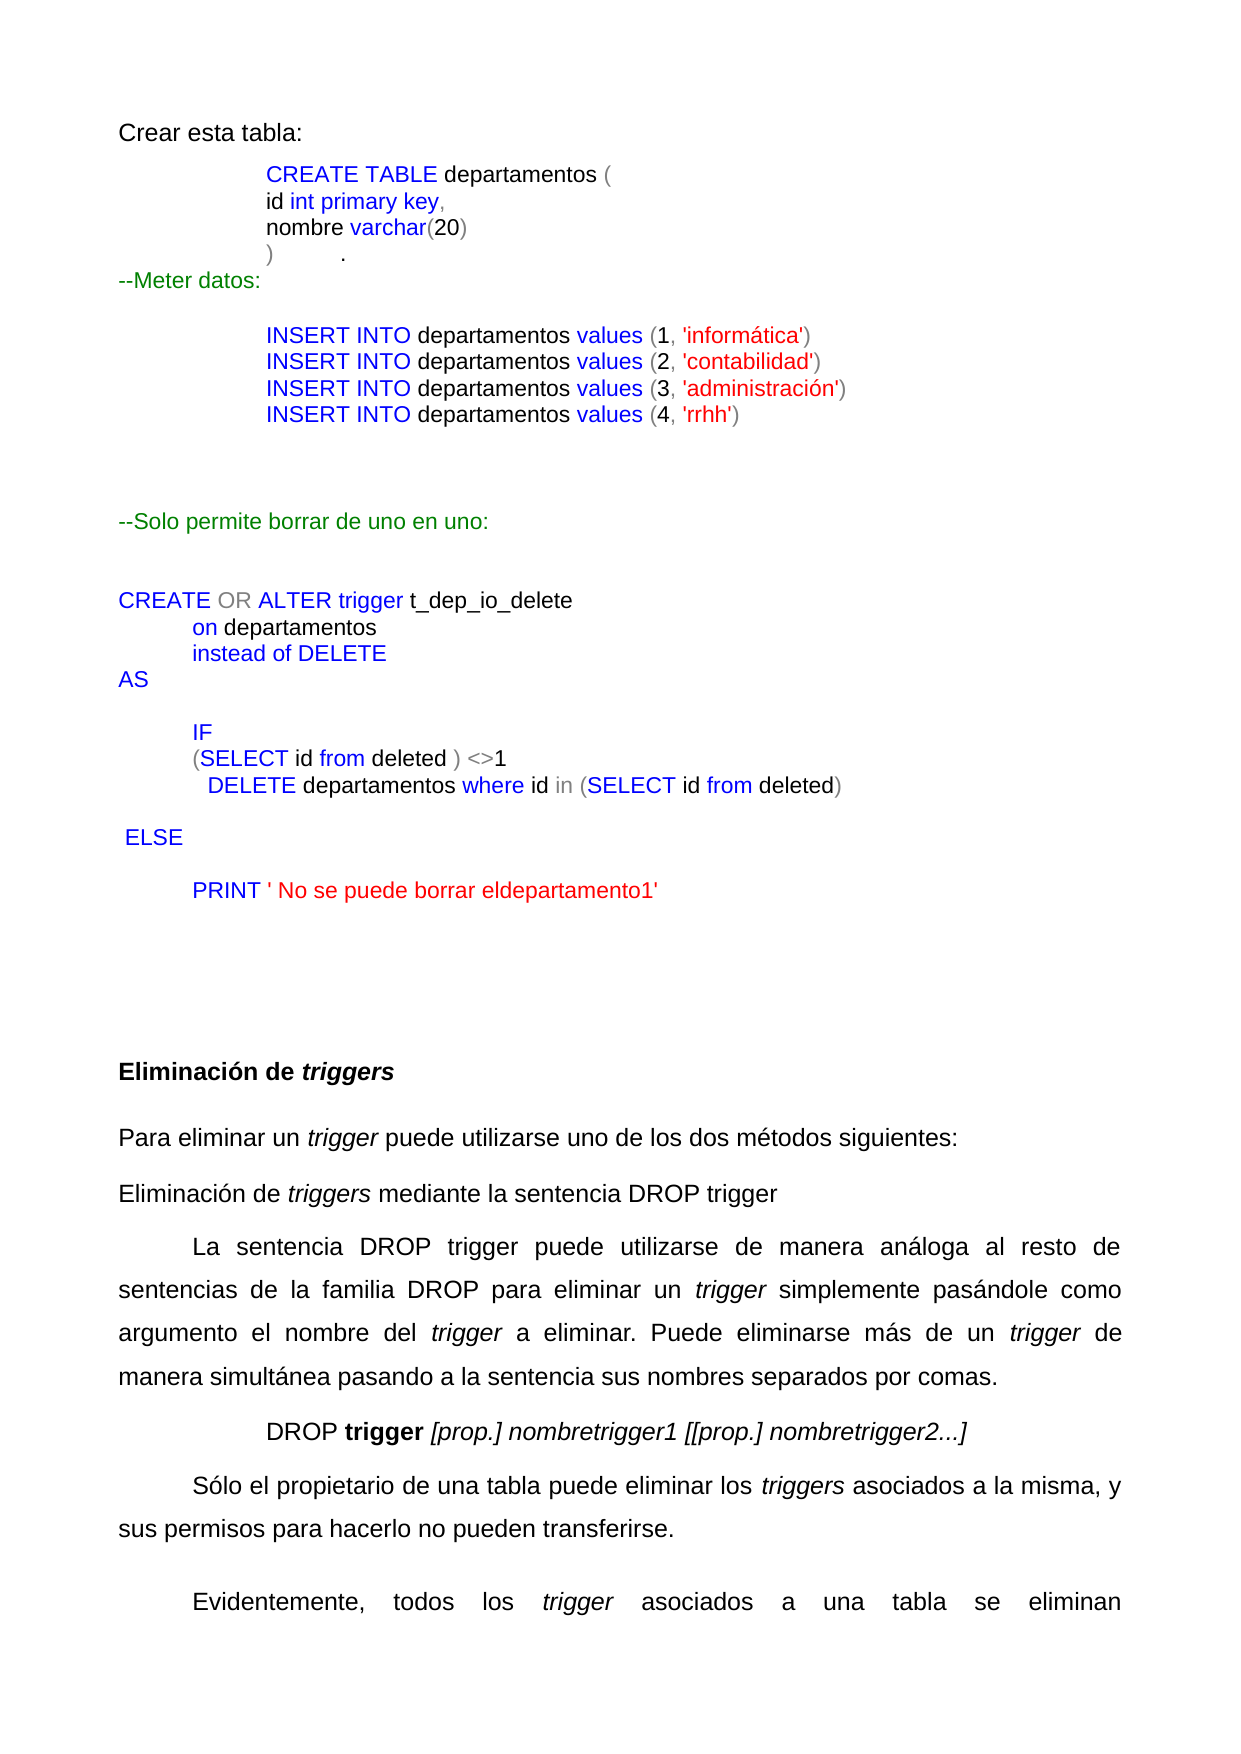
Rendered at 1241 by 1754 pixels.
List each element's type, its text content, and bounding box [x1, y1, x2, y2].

text CREATE TABLE departamentos ( [192, 161, 1122, 188]
text ) . [192, 240, 1122, 267]
text PRINT ' No se puede borrar eldepartamento1' [118, 877, 1122, 903]
text IF [118, 719, 1122, 745]
text INSERT INTO departamentos values (1, 'informática') [118, 322, 1122, 348]
text DROP trigger [prop.] nombretrigger1 [[prop.] nombretrigger2...] [118, 1417, 1122, 1446]
text Eliminación de triggers mediante la sentencia DROP trigger [118, 1178, 1122, 1207]
text instead of DELETE [118, 640, 1122, 666]
text DELETE departamentos where id in (SELECT id from deleted) [118, 772, 1122, 798]
text nombre varchar(20) [192, 214, 1122, 240]
text --Solo permite borrar de uno en uno: [118, 508, 1122, 534]
text Eliminación de triggers [118, 1057, 1122, 1086]
text Crear esta tabla: [118, 118, 1122, 147]
text (SELECT id from deleted ) <>1 [118, 745, 1122, 772]
text Sólo el propietario de una tabla puede eliminar los triggers asociados a la misma, y sus permisos para hacerlo no pueden transferirse. [118, 1471, 1122, 1542]
text La sentencia DROP trigger puede utilizarse de manera análoga al resto de sentencias de la familia DROP para eliminar un trigger simplemente pasándole como argumento el nombre del trigger a eliminar. Puede eliminarse más de un trigger de manera simultánea pasando a la sentencia sus nombres separados por comas. [118, 1232, 1122, 1390]
text ELSE [118, 824, 1122, 851]
text Para eliminar un trigger puede utilizarse uno de los dos métodos siguientes: [118, 1123, 1122, 1152]
text id int primary key, [192, 188, 1122, 214]
text INSERT INTO departamentos values (4, 'rrhh') [118, 401, 1122, 427]
text INSERT INTO departamentos values (2, 'contabilidad') [118, 348, 1122, 374]
text CREATE OR ALTER trigger t_dep_io_delete [118, 587, 1122, 613]
text Evidentemente, todos los trigger asociados a una tabla se eliminan [118, 1587, 1122, 1616]
text --Meter datos: [118, 267, 1122, 293]
text AS [118, 666, 1122, 693]
text INSERT INTO departamentos values (3, 'administración') [118, 374, 1122, 401]
text on departamentos [118, 613, 1122, 640]
